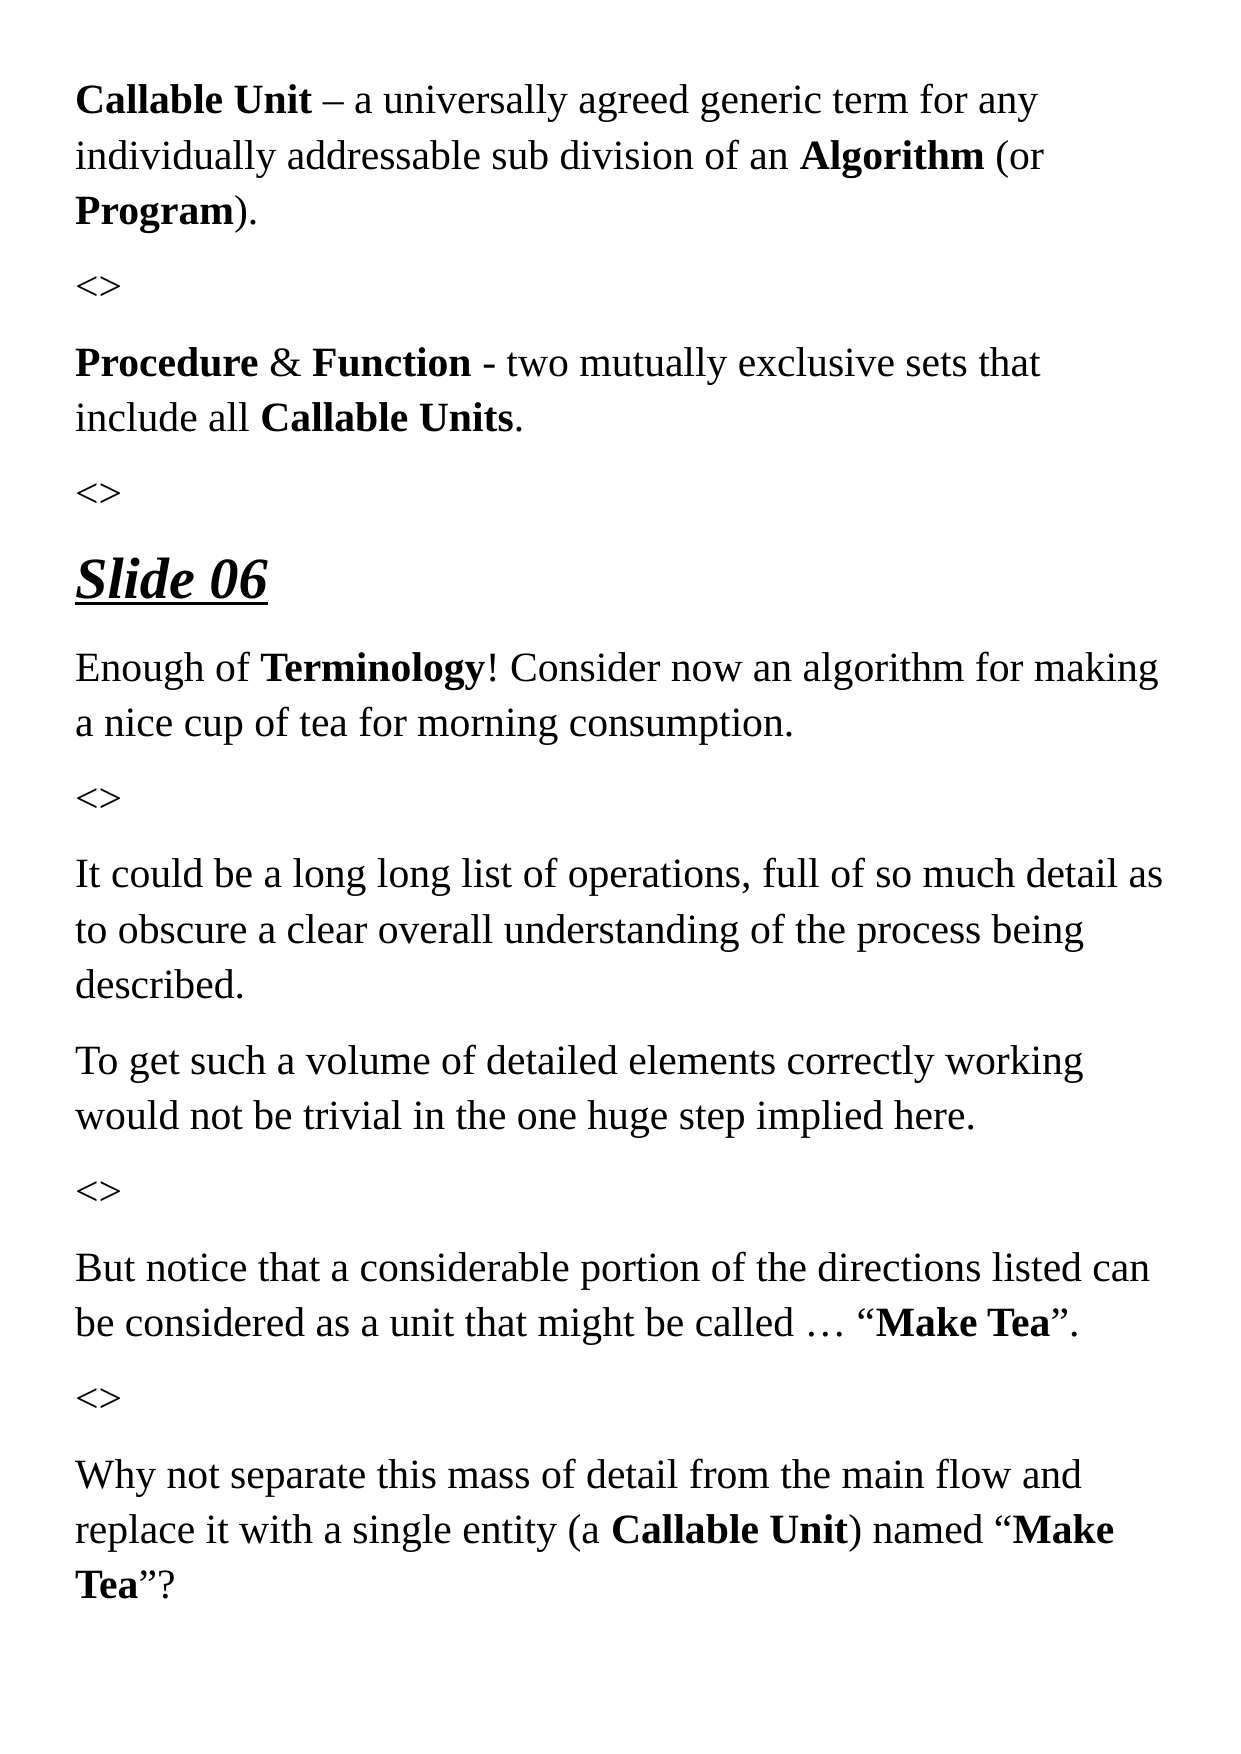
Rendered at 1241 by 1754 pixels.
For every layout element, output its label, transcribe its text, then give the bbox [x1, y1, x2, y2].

text To get such a volume of detailed elements correctly working would not be trivial in the one huge step implied here. [75, 1035, 1165, 1138]
text Procedure & Function - two mutually exclusive sets that include all Callable Units. [75, 337, 1165, 440]
text Slide 06 [75, 544, 1165, 611]
text Callable Unit – a universally agreed generic term for any individually addressable sub division of an Algorithm (or Program). [75, 75, 1165, 233]
text <> [75, 468, 1165, 516]
text Why not separate this mass of detail from the main flow and replace it with a single entity (a Callable Unit) named “Make Tea”? [75, 1449, 1165, 1607]
text But notice that a considerable portion of the directions listed can be considered as a unit that might be called … “Make Tea”. [75, 1242, 1165, 1345]
text <> [75, 261, 1165, 309]
text It could be a long long list of operations, full of so much detail as to obscure a clear overall understanding of the process being described. [75, 849, 1165, 1007]
text Enough of Terminology! Consider now an algorithm for making a nice cup of tea for morning consumption. [75, 642, 1165, 745]
text <> [75, 1166, 1165, 1214]
text <> [75, 773, 1165, 821]
text <> [75, 1373, 1165, 1421]
